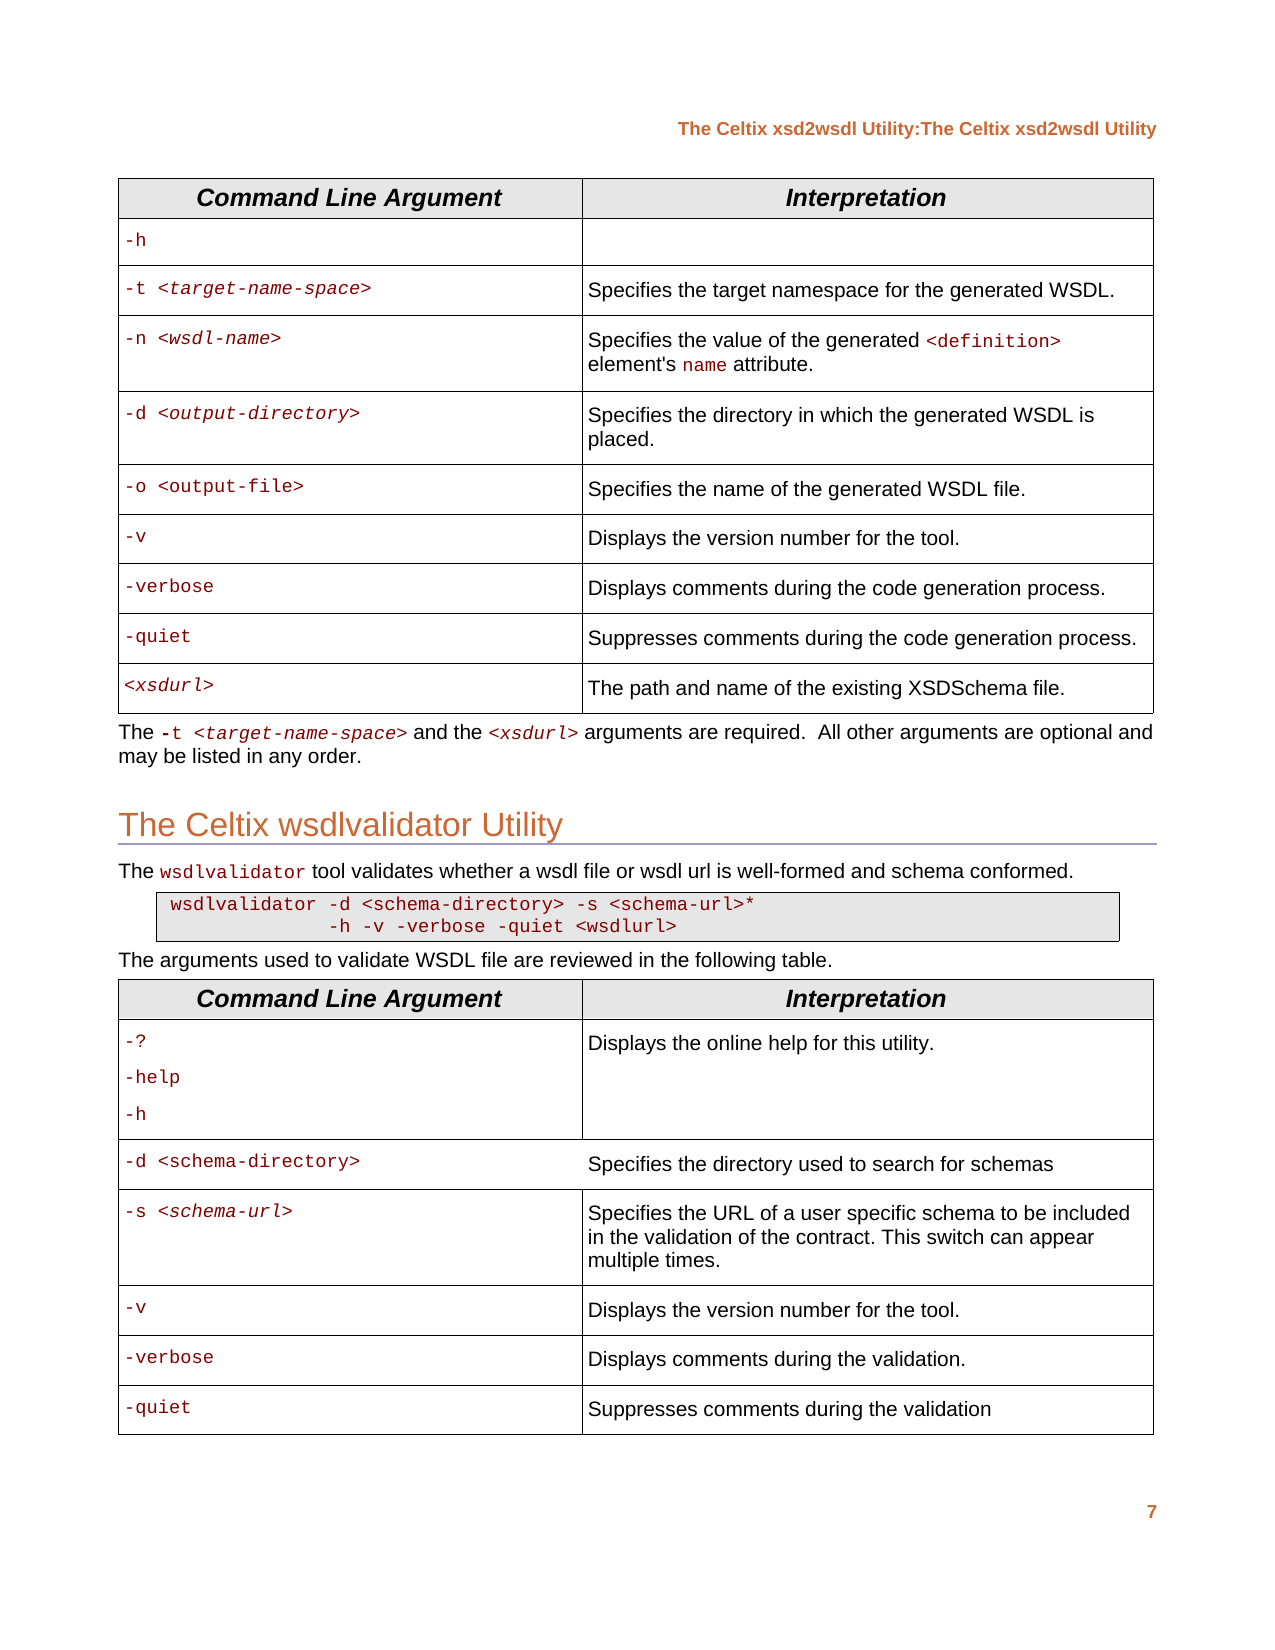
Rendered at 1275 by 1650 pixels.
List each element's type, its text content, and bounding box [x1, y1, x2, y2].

table_cell -v [119, 1286, 582, 1335]
text -h -v -verbose -quiet <wsdlurl> [157, 913, 1119, 941]
table_cell Suppresses comments during the validation [583, 1386, 1153, 1434]
text The -t <target-name-space> and the <xsdurl> arguments are required. All other arguments are optional and may be listed in any order. [118, 720, 1157, 768]
table_cell -s <schema-url> [119, 1190, 582, 1285]
table_cell -d <output-directory> [119, 392, 582, 464]
table_cell Displays the version number for the tool. [583, 515, 1153, 563]
table_cell -v [119, 515, 582, 563]
table_cell <xsdurl> [119, 664, 582, 713]
table_cell -o <output-file> [119, 465, 582, 513]
table_cell Specifies the target namespace for the generated WSDL. [583, 266, 1153, 315]
table_cell -? -help -h [119, 1020, 582, 1139]
text The arguments used to validate WSDL file are reviewed in the following table. [118, 948, 1157, 972]
table_cell Specifies the directory in which the generated WSDL is placed. [583, 392, 1153, 464]
table_header Command Line Argument [119, 980, 582, 1018]
table_cell [583, 219, 1153, 265]
table_cell Displays the version number for the tool. [583, 1286, 1153, 1335]
table_cell Suppresses comments during the code generation process. [583, 614, 1153, 663]
table_cell -n <wsdl-name> [119, 316, 582, 391]
table_cell Specifies the directory used to search for schemas [582, 1140, 1153, 1189]
table_cell Displays comments during the validation. [583, 1336, 1153, 1384]
table_cell -h [119, 219, 582, 265]
table_cell Displays comments during the code generation process. [583, 564, 1153, 613]
table_cell -d <schema-directory> [119, 1140, 582, 1189]
table_cell Displays the online help for this utility. [583, 1020, 1153, 1139]
table_cell Specifies the name of the generated WSDL file. [583, 465, 1153, 513]
table_cell -verbose [119, 1336, 582, 1384]
table_cell -quiet [119, 614, 582, 663]
table_header Interpretation [583, 980, 1153, 1018]
text wsdlvalidator -d <schema-directory> -s <schema-url>* [157, 893, 1119, 913]
text The wsdlvalidator tool validates whether a wsdl file or wsdl url is well-formed and schema conformed. [118, 860, 1157, 884]
table_header Interpretation [583, 179, 1153, 218]
table_cell -t <target-name-space> [119, 266, 582, 315]
table_cell -quiet [119, 1386, 582, 1434]
table_cell The path and name of the existing XSDSchema file. [583, 664, 1153, 713]
table_cell Specifies the value of the generated <definition> element's name attribute. [583, 316, 1153, 391]
table_cell Specifies the URL of a user specific schema to be included in the validation of the contract. This switch can appear multiple times. [583, 1190, 1153, 1285]
table_cell -verbose [119, 564, 582, 613]
table_header Command Line Argument [119, 179, 582, 218]
subtitle The Celtix wsdlvalidator Utility [118, 806, 1157, 843]
